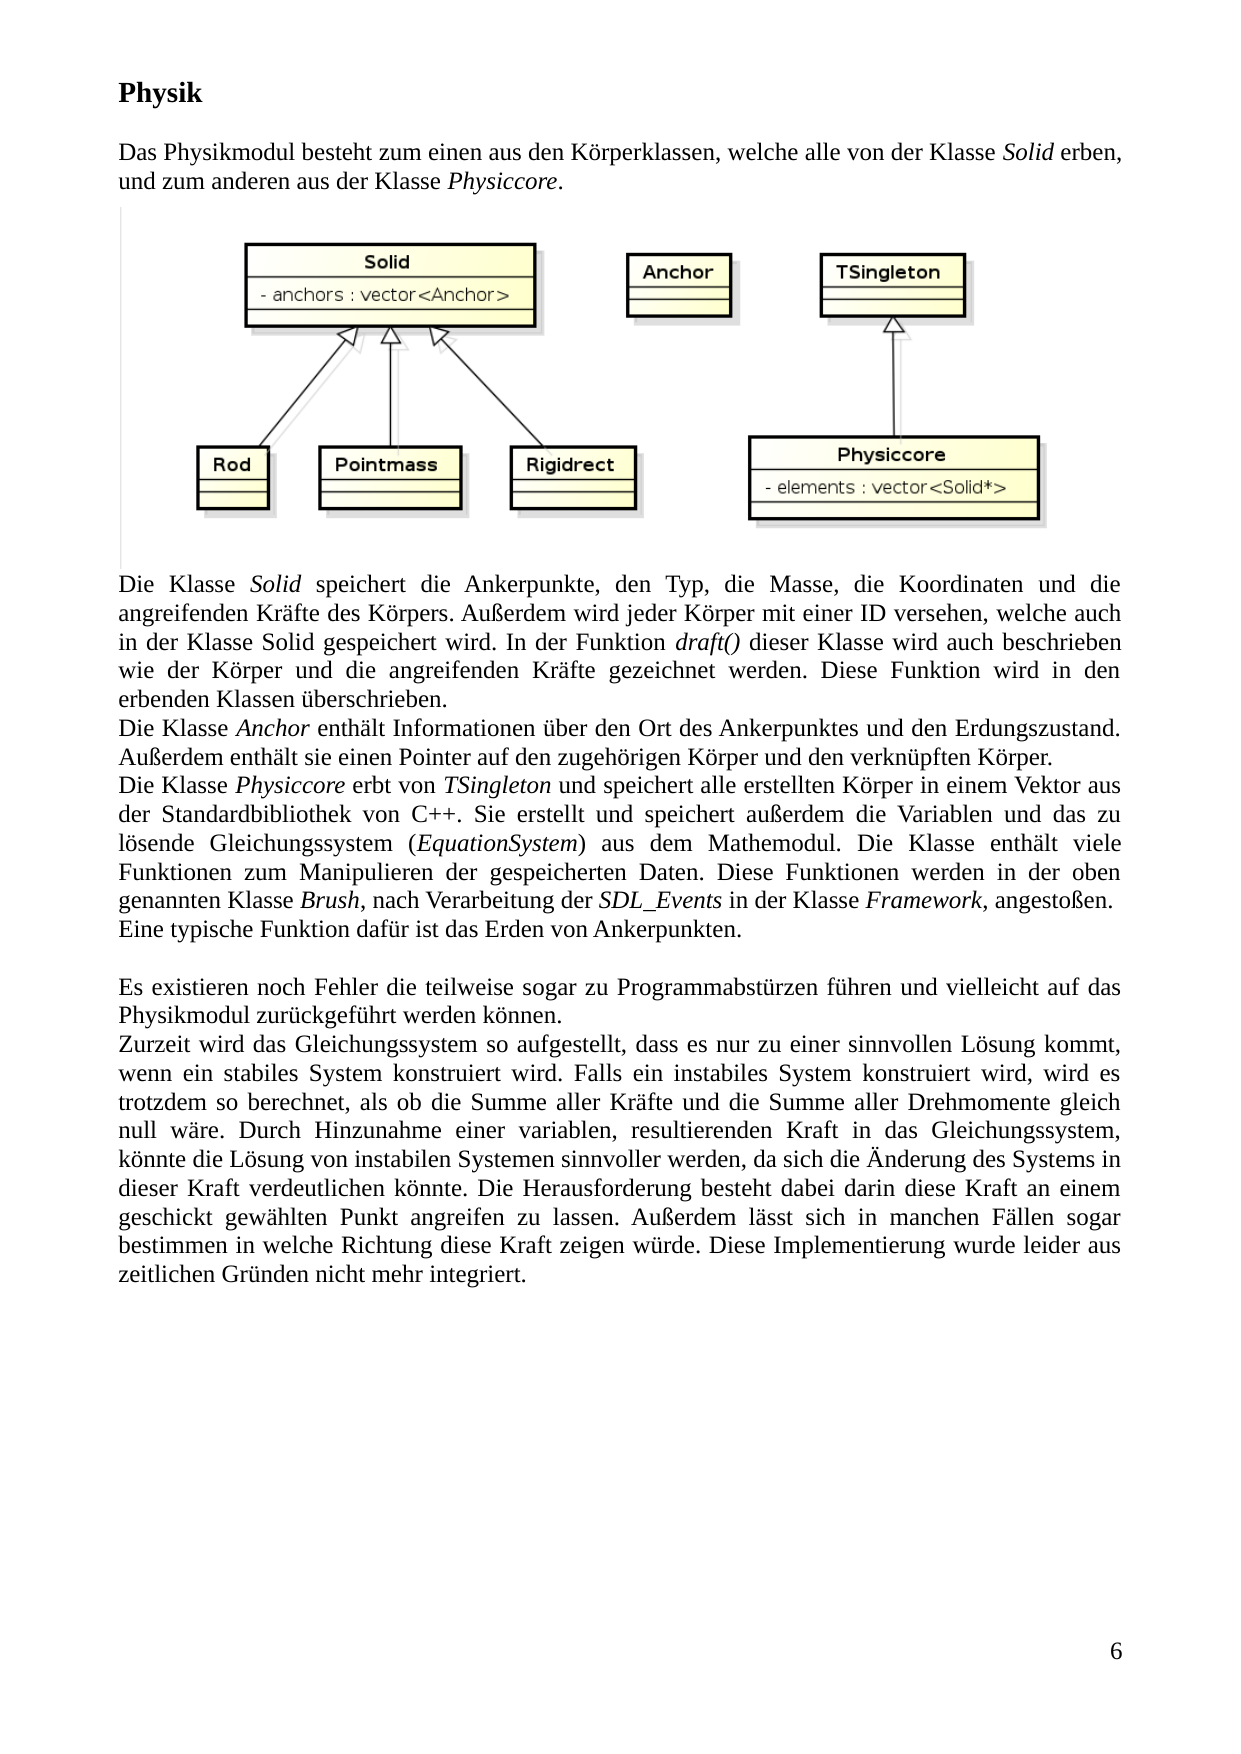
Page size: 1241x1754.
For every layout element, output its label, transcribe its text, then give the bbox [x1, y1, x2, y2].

text Eine typische Funktion dafür ist das Erden von Ankerpunkten. [118, 914, 1122, 943]
text Die Klasse Physiccore erbt von TSingleton und speichert alle erstellten Körper in einem Vektor aus der Standardbibliothek von C++. Sie erstellt und speichert außerdem die Variablen und das zu lösende Gleichungssystem (EquationSystem) aus dem Mathemodul. Die Klasse enthält viele Funktionen zum Manipulieren der gespeicherten Daten. Diese Funktionen werden in der oben genannten Klasse Brush, nach Verarbeitung der SDL_Events in der Klasse Framework, angestoßen. [118, 770, 1122, 914]
text Physik [118, 75, 1122, 108]
text Die Klasse Anchor enthält Informationen über den Ort des Ankerpunktes und den Erdungszustand. Außerdem enthält sie einen Pointer auf den zugehörigen Körper und den verknüpften Körper. [118, 713, 1122, 770]
text Zurzeit wird das Gleichungssystem so aufgestellt, dass es nur zu einer sinnvollen Lösung kommt, wenn ein stabiles System konstruiert wird. Falls ein instabiles System konstruiert wird, wird es trotzdem so berechnet, als ob die Summe aller Kräfte und die Summe aller Drehmomente gleich null wäre. Durch Hinzunahme einer variablen, resultierenden Kraft in das Gleichungssystem, könnte die Lösung von instabilen Systemen sinnvoller werden, da sich die Änderung des Systems in dieser Kraft verdeutlichen könnte. Die Herausforderung besteht dabei darin diese Kraft an einem geschickt gewählten Punkt angreifen zu lassen. Außerdem lässt sich in manchen Fällen sogar bestimmen in welche Richtung diese Kraft zeigen würde. Diese Implementierung wurde leider aus zeitlichen Gründen nicht mehr integriert. [118, 1029, 1122, 1288]
text Es existieren noch Fehler die teilweise sogar zu Programmabstürzen führen und vielleicht auf das Physikmodul zurückgeführt werden können. [118, 972, 1122, 1029]
text Das Physikmodul besteht zum einen aus den Körperklassen, welche alle von der Klasse Solid erben, und zum anderen aus der Klasse Physiccore. [118, 137, 1122, 195]
text Die Klasse Solid speichert die Ankerpunkte, den Typ, die Masse, die Koordinaten und die angreifenden Kräfte des Körpers. Außerdem wird jeder Körper mit einer ID versehen, welche auch in der Klasse Solid gespeichert wird. In der Funktion draft() dieser Klasse wird auch beschrieben wie der Körper und die angreifenden Kräfte gezeichnet werden. Diese Funktion wird in den erbenden Klassen überschrieben. [118, 569, 1122, 713]
